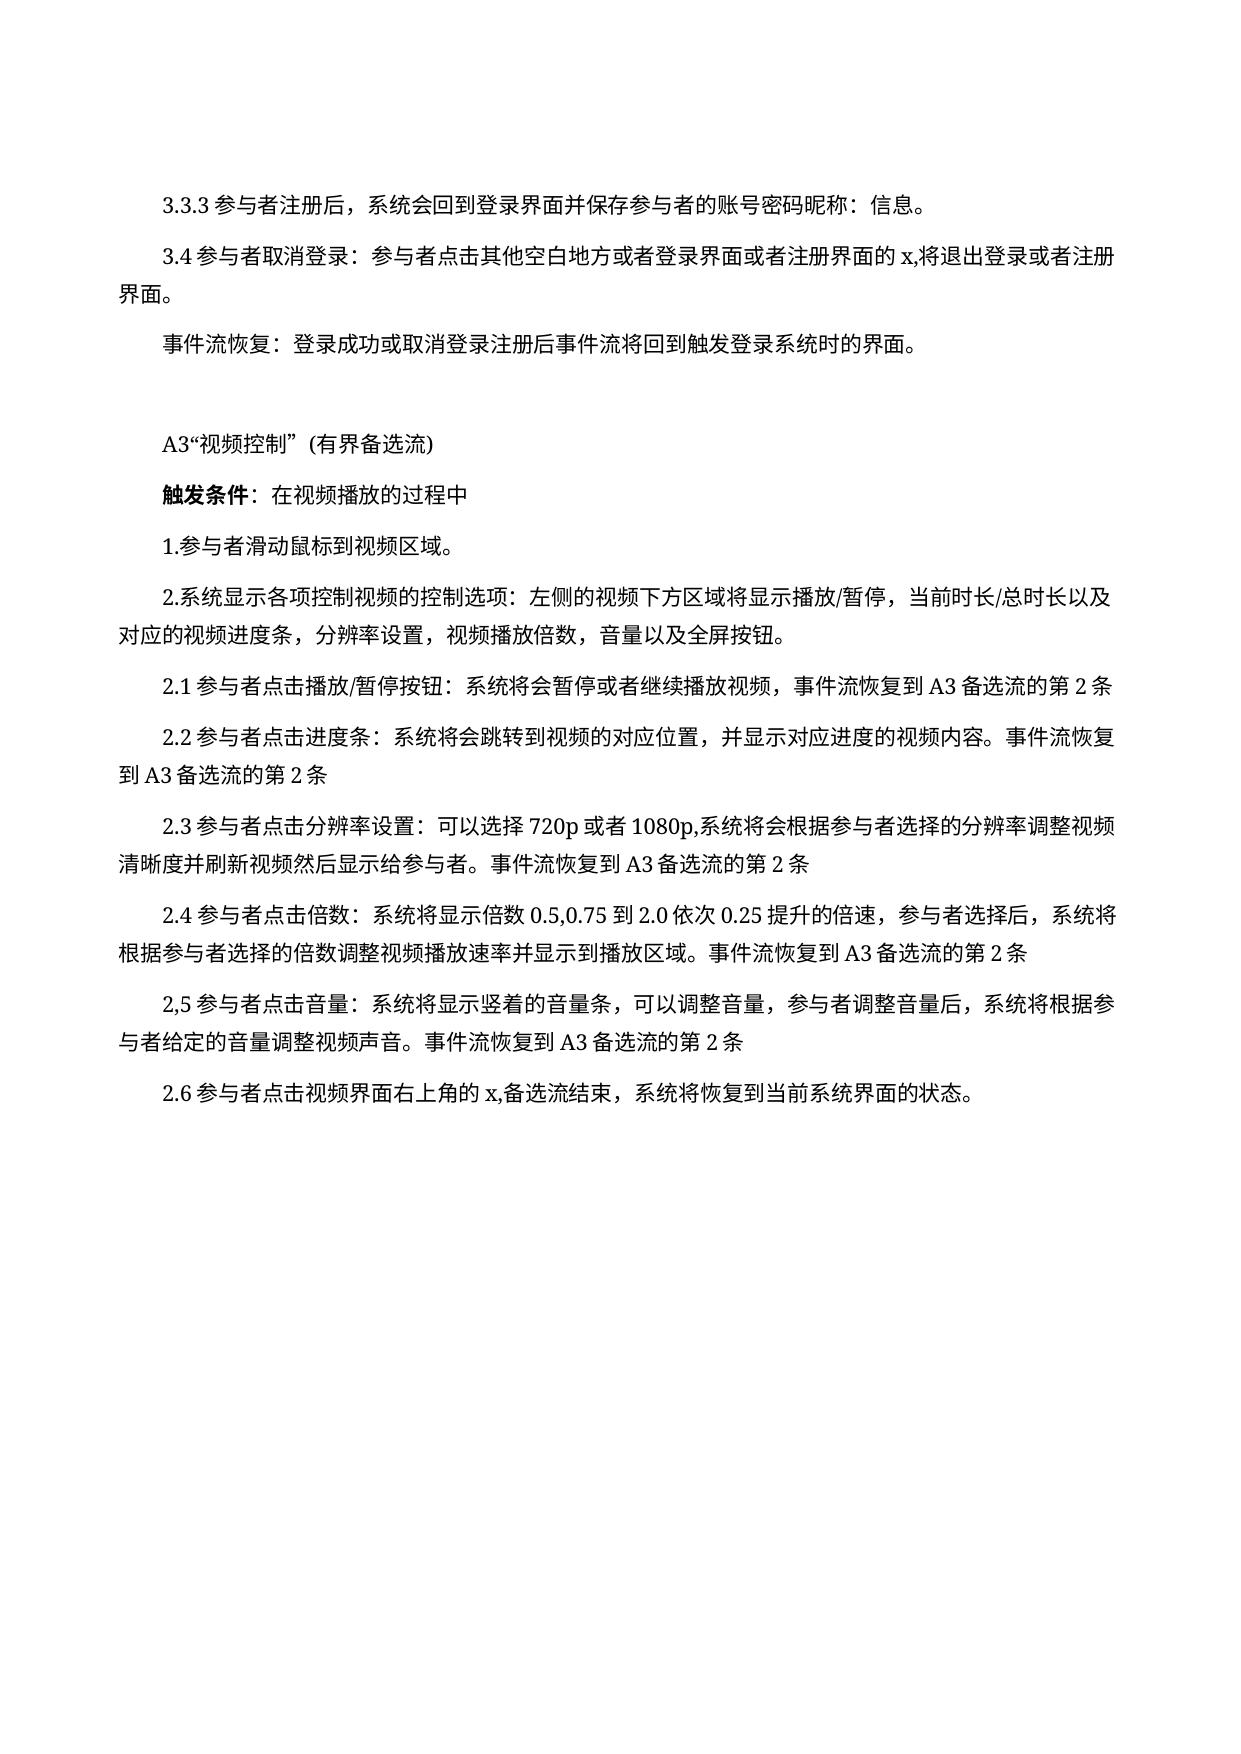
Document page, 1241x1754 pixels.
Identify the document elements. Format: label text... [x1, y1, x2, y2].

text 触发条件：在视频播放的过程中 [118, 478, 1122, 510]
text 2.3参与者点击分辨率设置：可以选择720p或者1080p,系统将会根据参与者选择的分辨率调整视频清晰度并刷新视频然后显示给参与者。事件流恢复到A3备选流的第2条 [118, 809, 1122, 879]
text 3.4参与者取消登录：参与者点击其他空白地方或者登录界面或者注册界面的x,将退出登录或者注册界面。 [118, 239, 1122, 308]
text 3.3.3参与者注册后，系统会回到登录界面并保存参与者的账号密码昵称：信息。 [118, 188, 1122, 219]
text 2,5参与者点击音量：系统将显示竖着的音量条，可以调整音量，参与者调整音量后，系统将根据参与者给定的音量调整视频声音。事件流恢复到A3备选流的第2条 [118, 987, 1122, 1057]
text 2.1参与者点击播放/暂停按钮：系统将会暂停或者继续播放视频，事件流恢复到A3备选流的第2条 [118, 669, 1122, 701]
text A3“视频控制”(有界备选流) [118, 427, 1122, 459]
text 2.2参与者点击进度条：系统将会跳转到视频的对应位置，并显示对应进度的视频内容。事件流恢复到A3备选流的第2条 [118, 720, 1122, 789]
text 2.6参与者点击视频界面右上角的x,备选流结束，系统将恢复到当前系统界面的状态。 [118, 1076, 1122, 1108]
text 2.4 参与者点击倍数：系统将显示倍数0.5,0.75到2.0依次0.25提升的倍速，参与者选择后，系统将根据参与者选择的倍数调整视频播放速率并显示到播放区域。事件流恢复到A3备选流的第2条 [118, 898, 1122, 968]
text 1.参与者滑动鼠标到视频区域。 [118, 529, 1122, 561]
text 事件流恢复：登录成功或取消登录注册后事件流将回到触发登录系统时的界面。 [118, 327, 1122, 359]
text 2.系统显示各项控制视频的控制选项：左侧的视频下方区域将显示播放/暂停，当前时长/总时长以及对应的视频进度条，分辨率设置，视频播放倍数，音量以及全屏按钮。 [118, 580, 1122, 649]
